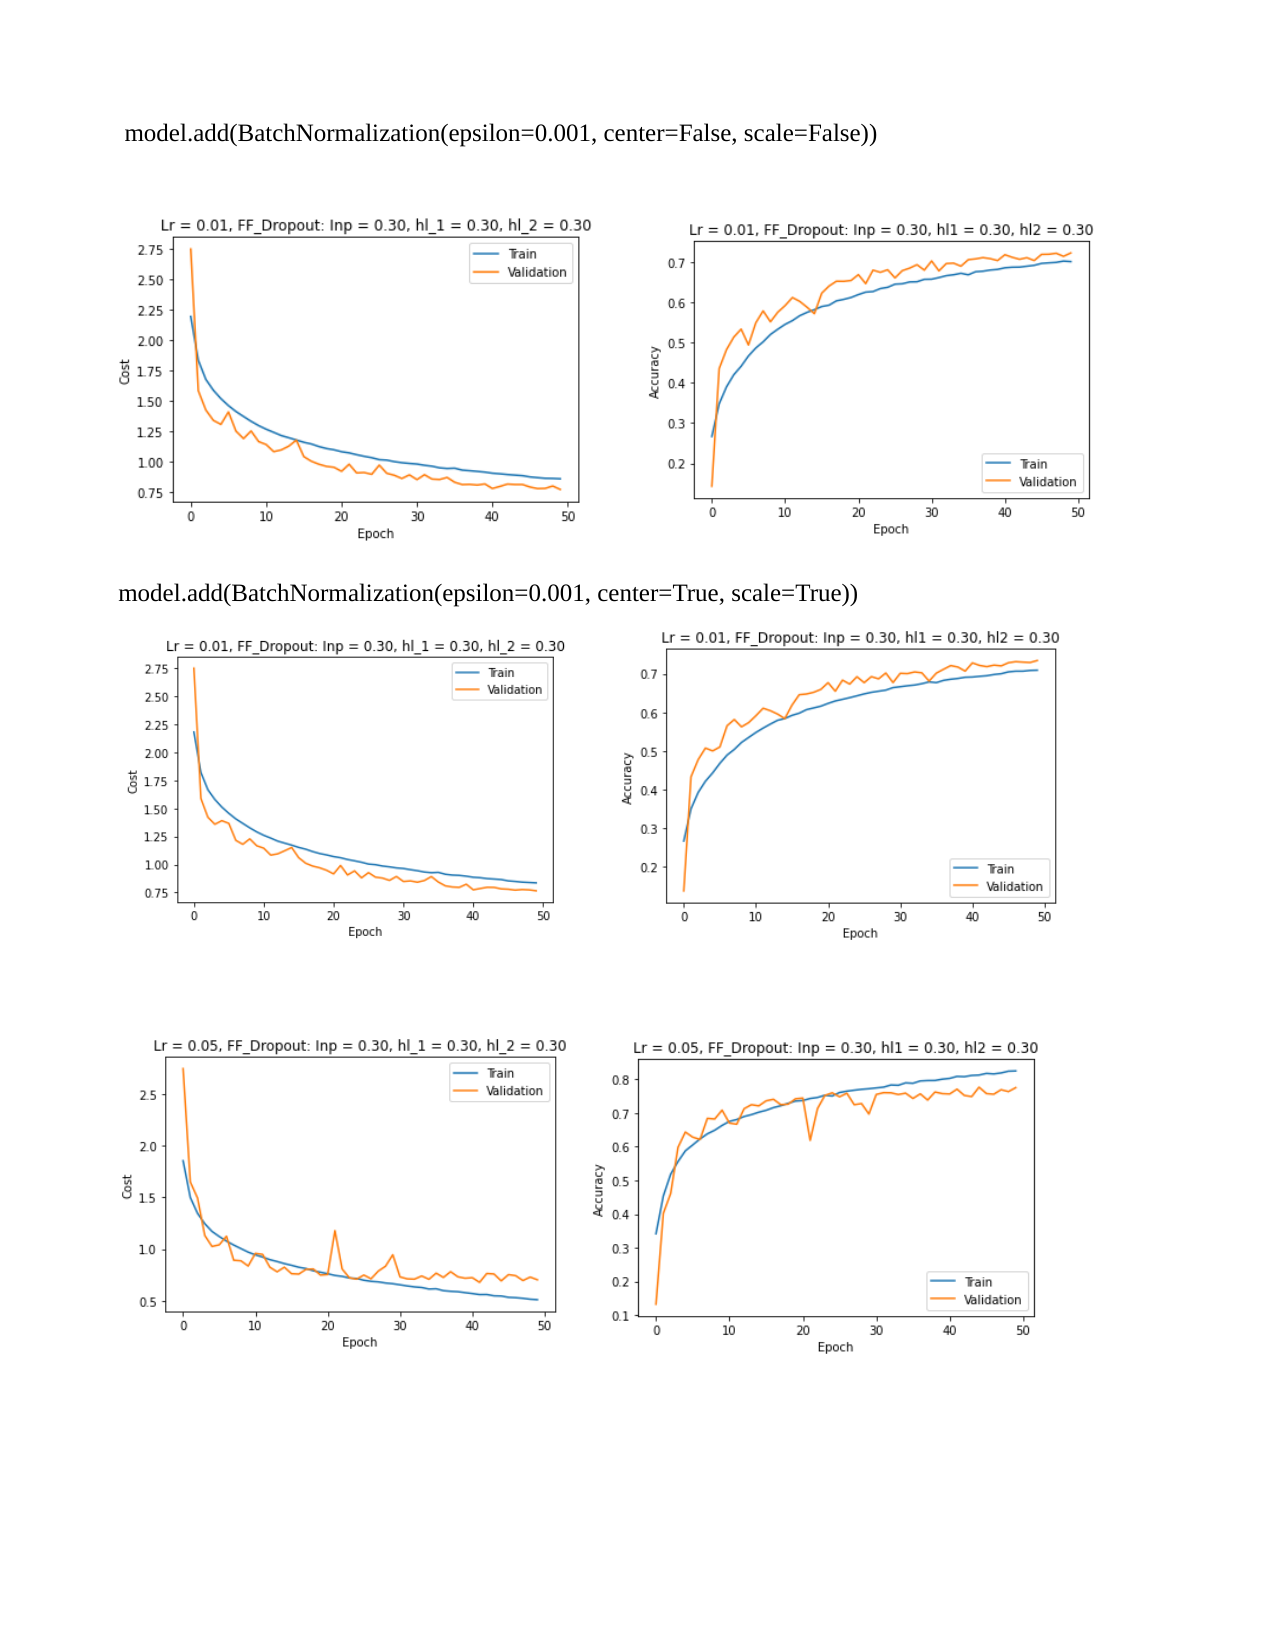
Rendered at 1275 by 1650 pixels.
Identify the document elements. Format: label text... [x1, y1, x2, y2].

picture [111, 210, 599, 548]
text model.add(BatchNormalization(epsilon=0.001, center=True, scale=True)) [118, 578, 1157, 607]
picture [586, 1033, 1047, 1361]
text model.add(BatchNormalization(epsilon=0.001, center=False, scale=False)) [118, 118, 1157, 147]
picture [120, 632, 572, 945]
picture [642, 216, 1102, 543]
picture [615, 623, 1068, 947]
picture [114, 1031, 575, 1356]
